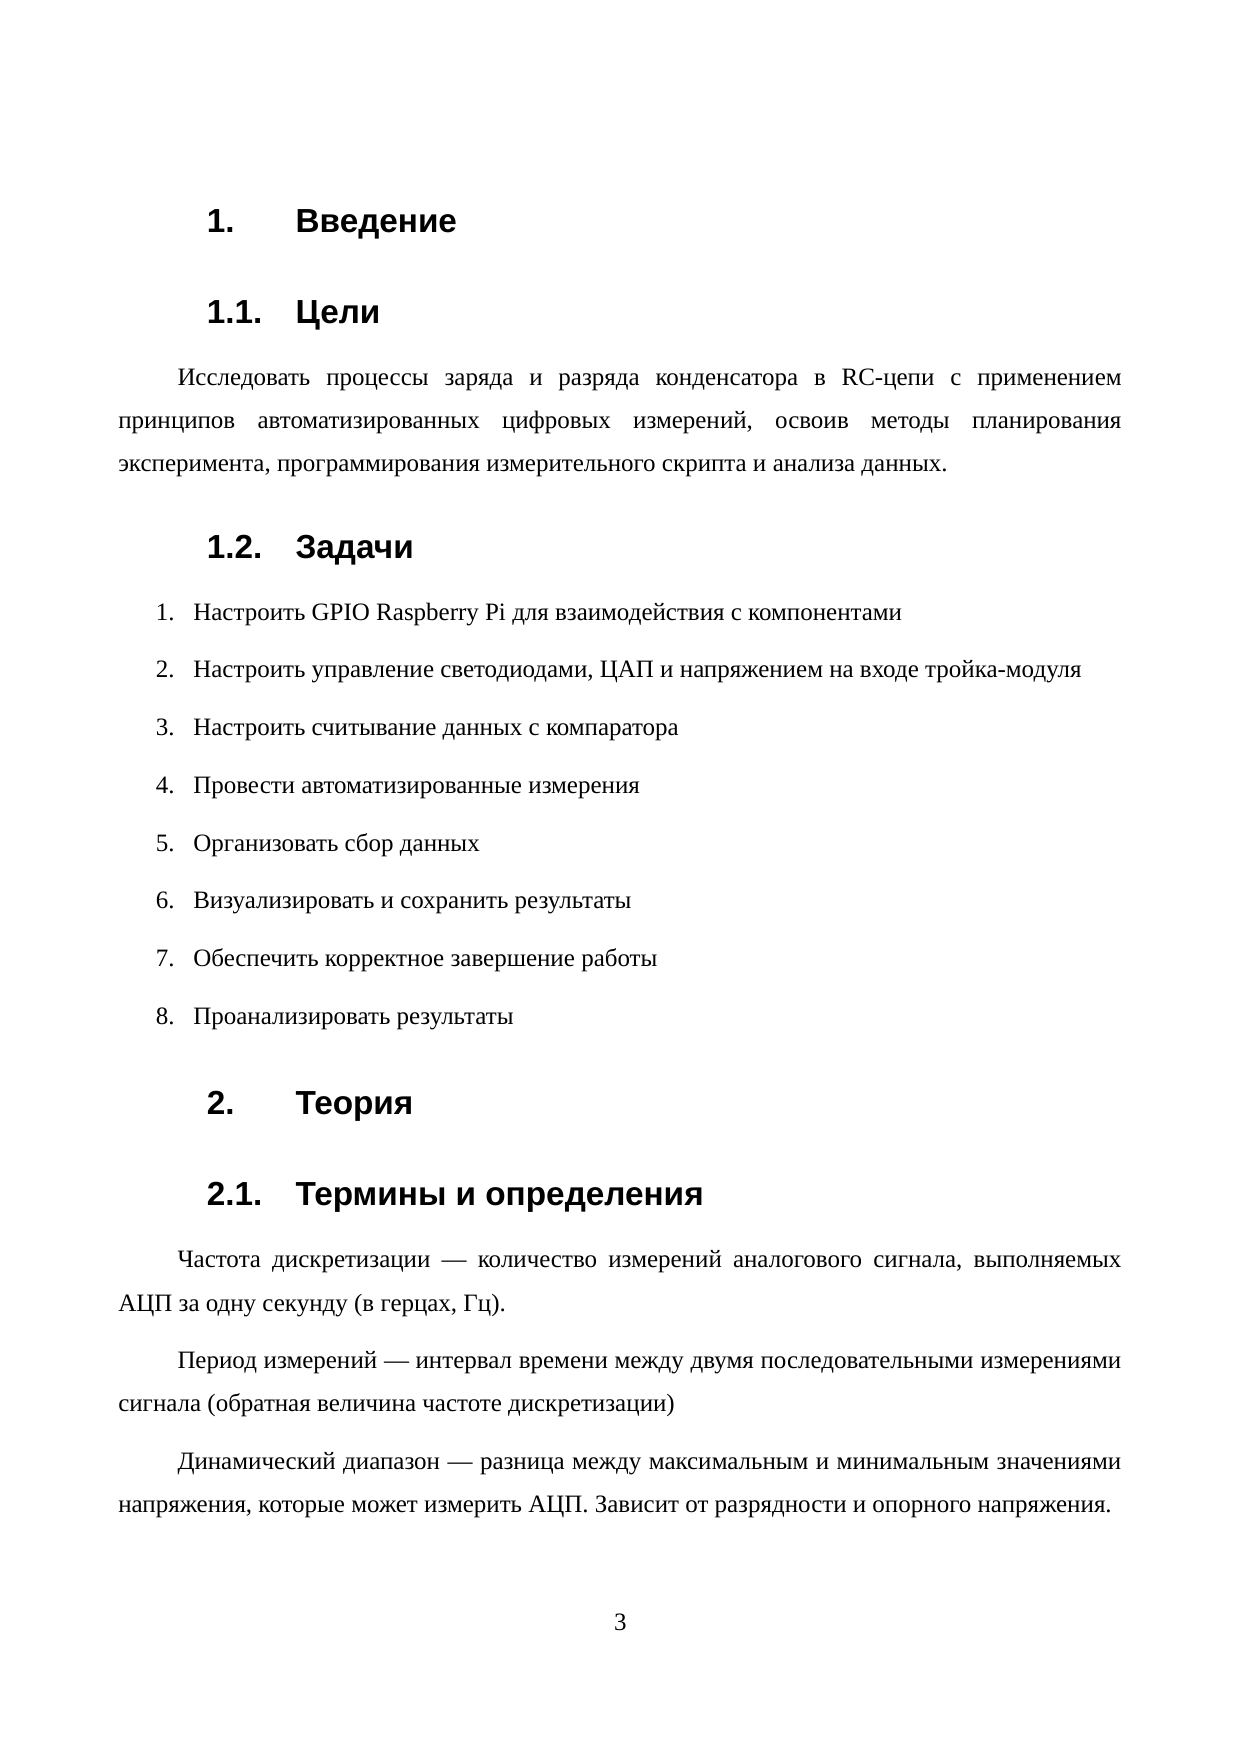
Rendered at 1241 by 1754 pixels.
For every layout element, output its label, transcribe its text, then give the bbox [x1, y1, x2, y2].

subtitle Введение [148, 201, 1122, 239]
list Настроить управление светодиодами, ЦАП и напряжением на входе тройка-модуля [156, 654, 1122, 683]
list Проанализировать результаты [156, 1001, 1122, 1029]
list Настроить считывание данных с компаратора [156, 712, 1122, 741]
text Период измерений — интервал времени между двумя последовательными измерениями сигнала (обратная величина частоте дискретизации) [118, 1345, 1122, 1417]
list Визуализировать и сохранить результаты [156, 885, 1122, 914]
text Частота дискретизации — количество измерений аналогового сигнала, выполняемых АЦП за одну секунду (в герцах, Гц). [118, 1244, 1122, 1316]
text Динамический диапазон — разница между максимальным и минимальным значениями напряжения, которые может измерить АЦП. Зависит от разрядности и опорного напряжения. [118, 1446, 1122, 1518]
list Обеспечить корректное завершение работы [156, 943, 1122, 972]
list Организовать сбор данных [156, 828, 1122, 856]
subtitle Теория [148, 1083, 1122, 1122]
text Исследовать процессы заряда и разряда конденсатора в RC-цепи с применением принципов автоматизированных цифровых измерений, освоив методы планирования эксперимента, программирования измерительного скрипта и анализа данных. [118, 362, 1122, 477]
list Провести автоматизированные измерения [156, 770, 1122, 799]
subtitle Термины и определения [148, 1174, 1122, 1213]
list Настроить GPIO Raspberry Pi для взаимодействия с компонентами [156, 597, 1122, 626]
subtitle Задачи [148, 527, 1122, 565]
subtitle Цели [148, 292, 1122, 330]
